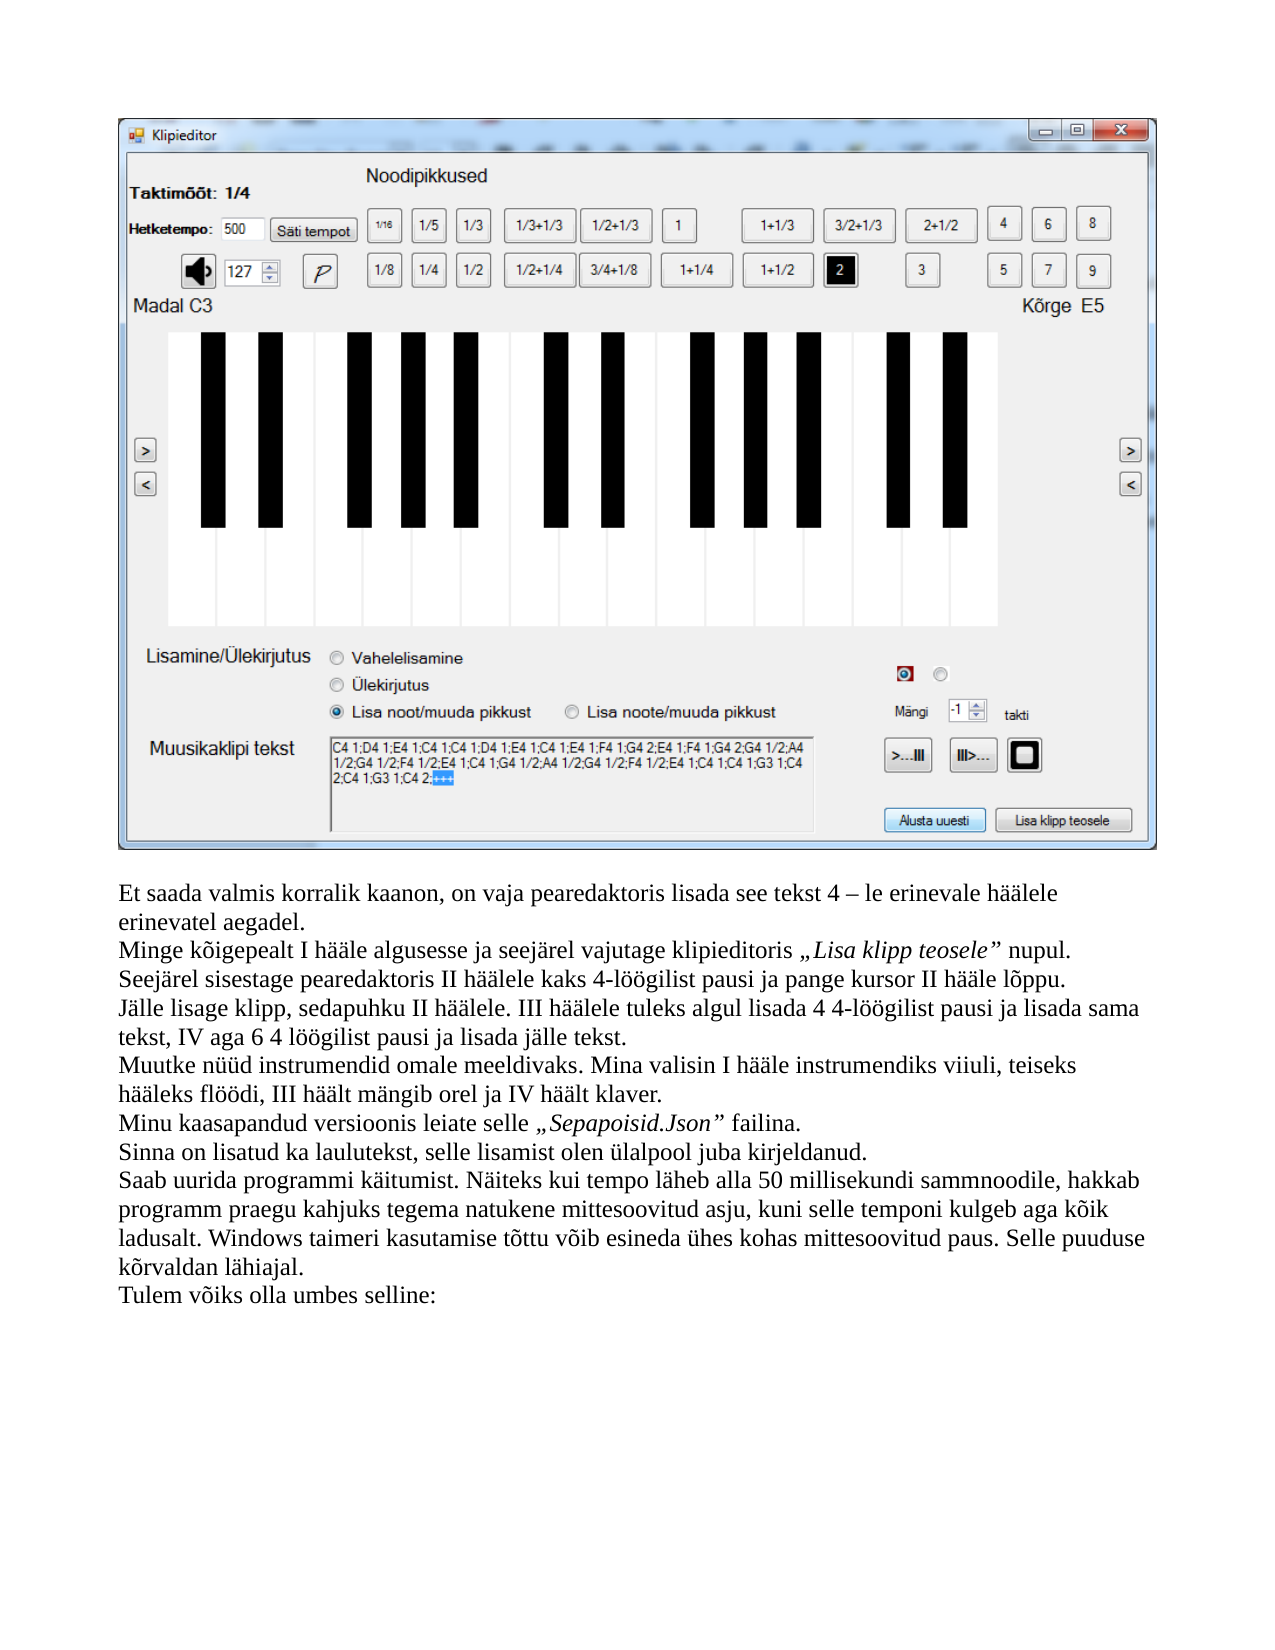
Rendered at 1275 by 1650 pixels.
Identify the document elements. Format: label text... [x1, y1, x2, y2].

picture [118, 118, 1157, 850]
text Tulem võiks olla umbes selline: [118, 1280, 1157, 1309]
text Minu kaasapandud versioonis leiate selle „Sepapoisid.Json” failina. Sinna on lisatud ka laulutekst, selle lisamist olen ülalpool juba kirjeldanud. Saab uurida programmi käitumist. Näiteks kui tempo läheb alla 50 millisekundi sammnoodile, hakkab programm praegu kahjuks tegema natukene mittesoovitud asju, kuni selle temponi kulgeb aga kõik ladusalt. Windows taimeri kasutamise tõttu võib esineda ühes kohas mittesoovitud paus. Selle puuduse kõrvaldan lähiajal. [118, 1108, 1157, 1280]
text Jälle lisage klipp, sedapuhku II häälele. III häälele tuleks algul lisada 4 4-löögilist pausi ja lisada sama tekst, IV aga 6 4 löögilist pausi ja lisada jälle tekst. Muutke nüüd instrumendid omale meeldivaks. Mina valisin I hääle instrumendiks viiuli, teiseks hääleks flöödi, III häält mängib orel ja IV häält klaver. [118, 993, 1157, 1108]
text Minge kõigepealt I hääle algusesse ja seejärel vajutage klipieditoris „Lisa klipp teosele” nupul. Seejärel sisestage pearedaktoris II häälele kaks 4-löögilist pausi ja pange kursor II hääle lõppu. [118, 935, 1157, 993]
text Et saada valmis korralik kaanon, on vaja pearedaktoris lisada see tekst 4 – le erinevale häälele erinevatel aegadel. [118, 850, 1157, 935]
